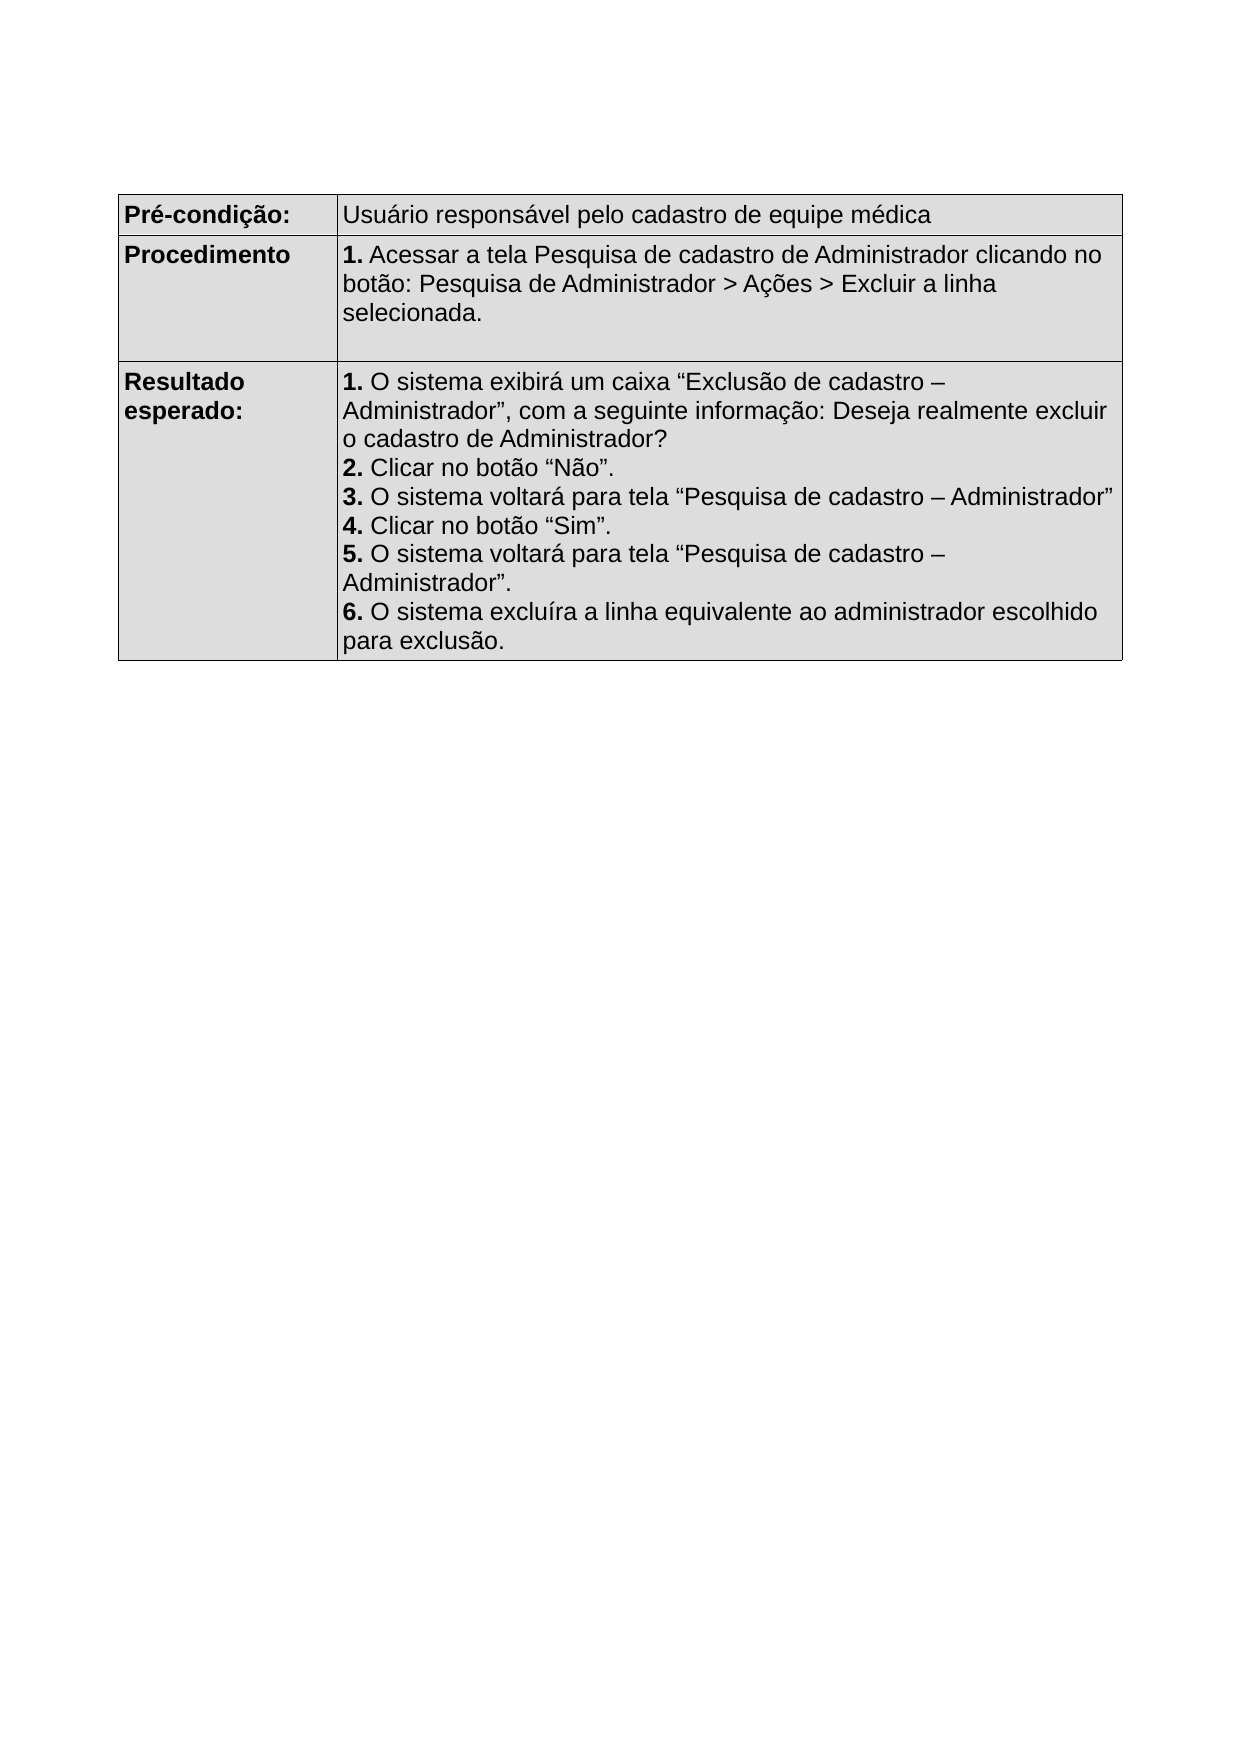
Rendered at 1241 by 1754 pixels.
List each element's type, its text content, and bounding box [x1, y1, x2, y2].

table_cell Pré-condição: [119, 195, 337, 234]
table_cell 1. O sistema exibirá um caixa “Exclusão de cadastro – Administrador”, com a seguinte informação: Deseja realmente excluir o cadastro de Administrador? 2. Clicar no botão “Não”. 3. O sistema voltará para tela “Pesquisa de cadastro – Administrador” 4. Clicar no botão “Sim”. 5. O sistema voltará para tela “Pesquisa de cadastro – Administrador”. 6. O sistema excluíra a linha equivalente ao administrador escolhido para exclusão. [338, 362, 1122, 660]
table_cell Usuário responsável pelo cadastro de equipe médica [338, 195, 1122, 234]
table_cell Procedimento [119, 236, 337, 361]
table_cell Resultado esperado: [119, 362, 337, 660]
table_cell 1. Acessar a tela Pesquisa de cadastro de Administrador clicando no botão: Pesquisa de Administrador > Ações > Excluir a linha selecionada. [338, 236, 1122, 361]
